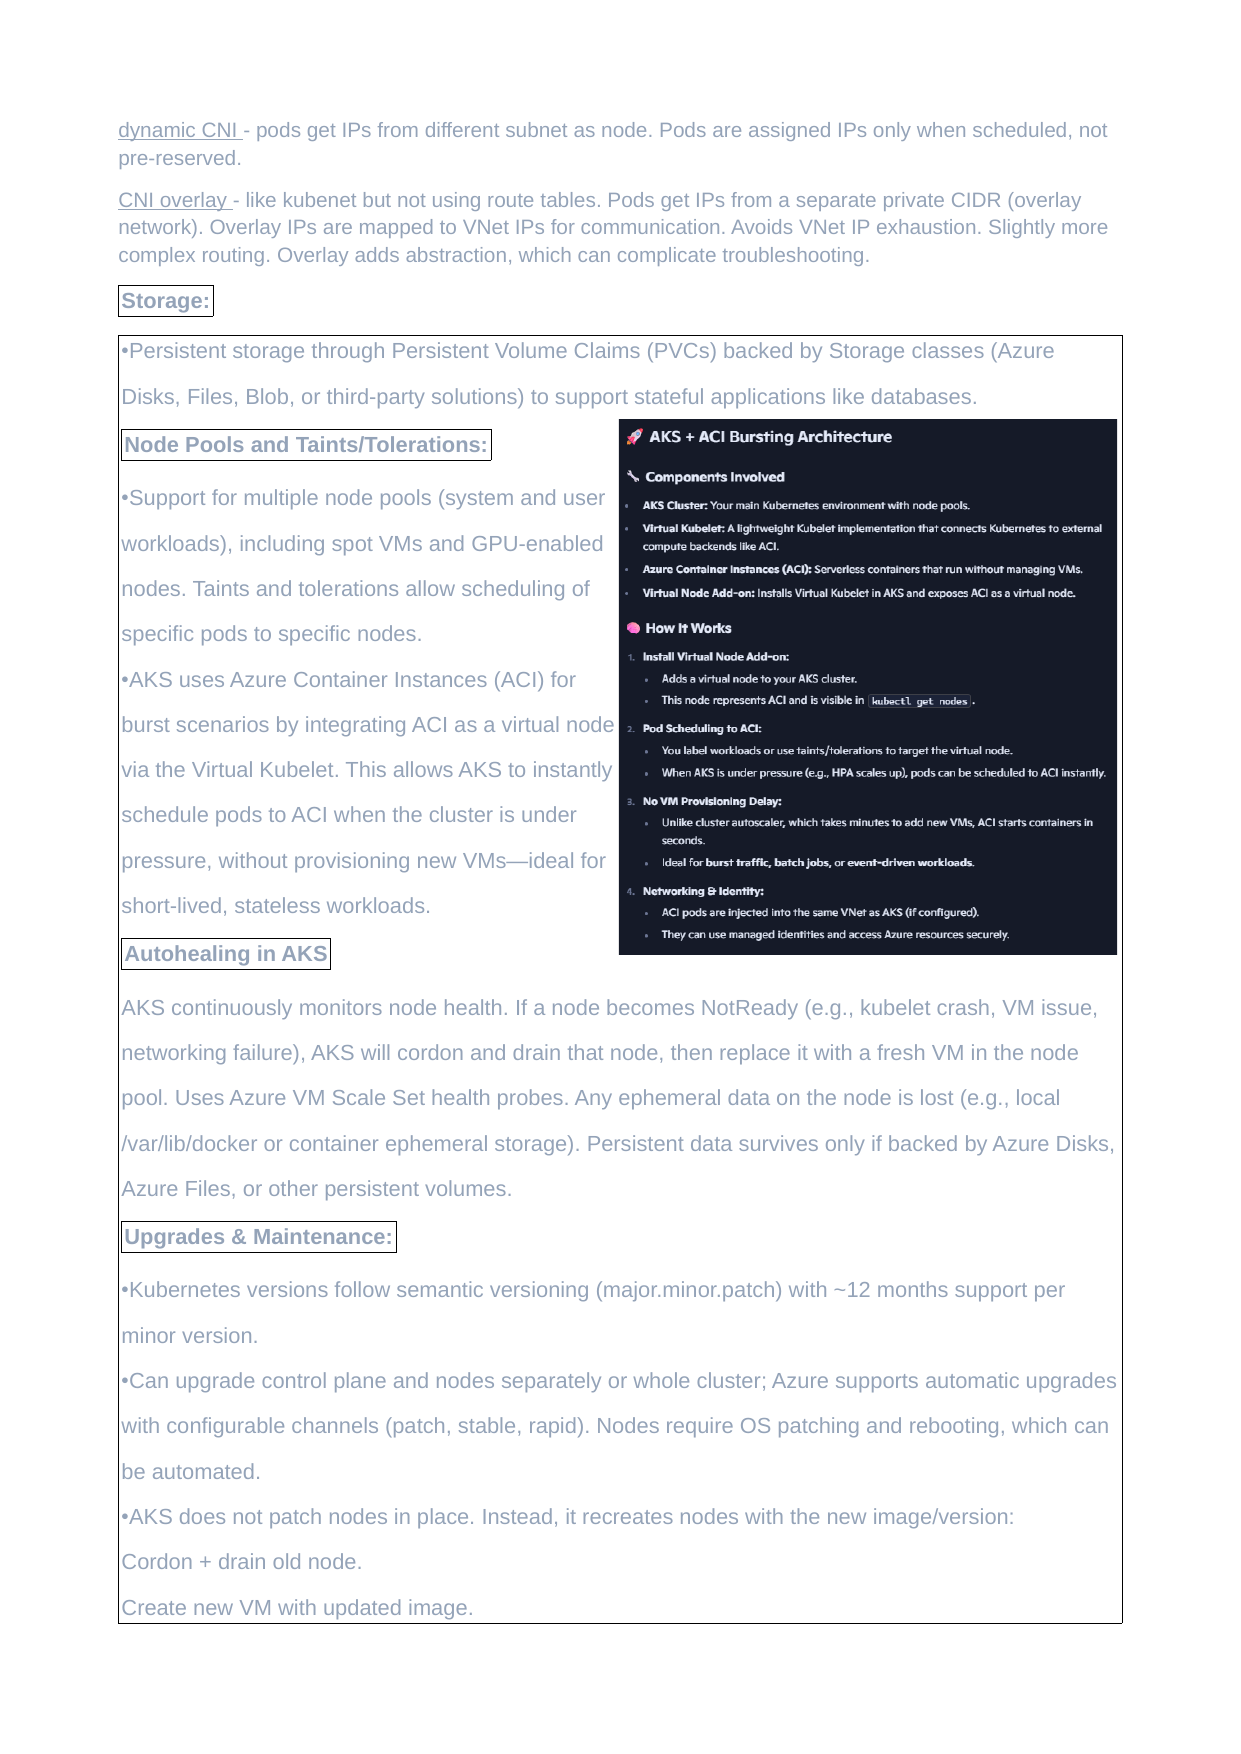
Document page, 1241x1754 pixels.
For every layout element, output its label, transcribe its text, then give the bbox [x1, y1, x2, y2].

list dynamic CNI - pods get IPs from different subnet as node. Pods are assigned IPs only when scheduled, not pre-reserved. [118, 118, 1122, 169]
list CNI overlay - like kubenet but not using route tables. Pods get IPs from a separate private CIDR (overlay network). Overlay IPs are mapped to VNet IPs for communication. Avoids VNet IP exhaustion. Slightly more complex routing. Overlay adds abstraction, which can complicate troubleshooting. [118, 188, 1122, 267]
list Persistent storage through Persistent Volume Claims (PVCs) backed by Storage classes (Azure Disks, Files, Blob, or third-party solutions) to support stateful applications like databases. [119, 336, 1122, 409]
text AKS continuously monitors node health. If a node becomes NotReady (e.g., kubelet crash, VM issue, networking failure), AKS will cordon and drain that node, then replace it with a fresh VM in the node pool. Uses Azure VM Scale Set health probes. Any ephemeral data on the node is lost (e.g., local /var/lib/docker or container ephemeral storage). Persistent data survives only if backed by Azure Disks, Azure Files, or other persistent volumes. [119, 992, 1122, 1201]
list Autohealing in AKS [119, 935, 1122, 969]
list AKS does not patch nodes in place. Instead, it recreates nodes with the new image/version: Cordon + drain old node. Create new VM with updated image. [119, 1501, 1122, 1623]
list Node Pools and Taints/Tolerations: [119, 426, 618, 460]
list Upgrades & Maintenance: [119, 1218, 1122, 1252]
list Can upgrade control plane and nodes separately or whole cluster; Azure supports automatic upgrades with configurable channels (patch, stable, rapid). Nodes require OS patching and rebooting, which can be automated. [119, 1365, 1122, 1484]
list AKS uses Azure Container Instances (ACI) for burst scenarios by integrating ACI as a virtual node via the Virtual Kubelet. This allows AKS to instantly schedule pods to ACI when the cluster is under pressure, without provisioning new VMs—ideal for short-lived, stateless workloads. [119, 663, 618, 918]
picture [618, 419, 1118, 955]
list Support for multiple node pools (system and user workloads), including spot VMs and GPU-enabled nodes. Taints and tolerations allow scheduling of specific pods to specific nodes. [119, 482, 618, 646]
list Storage: [119, 286, 213, 316]
list [214, 285, 1122, 316]
list Kubernetes versions follow semantic versioning (major.minor.patch) with ~12 months support per minor version. [119, 1274, 1122, 1348]
